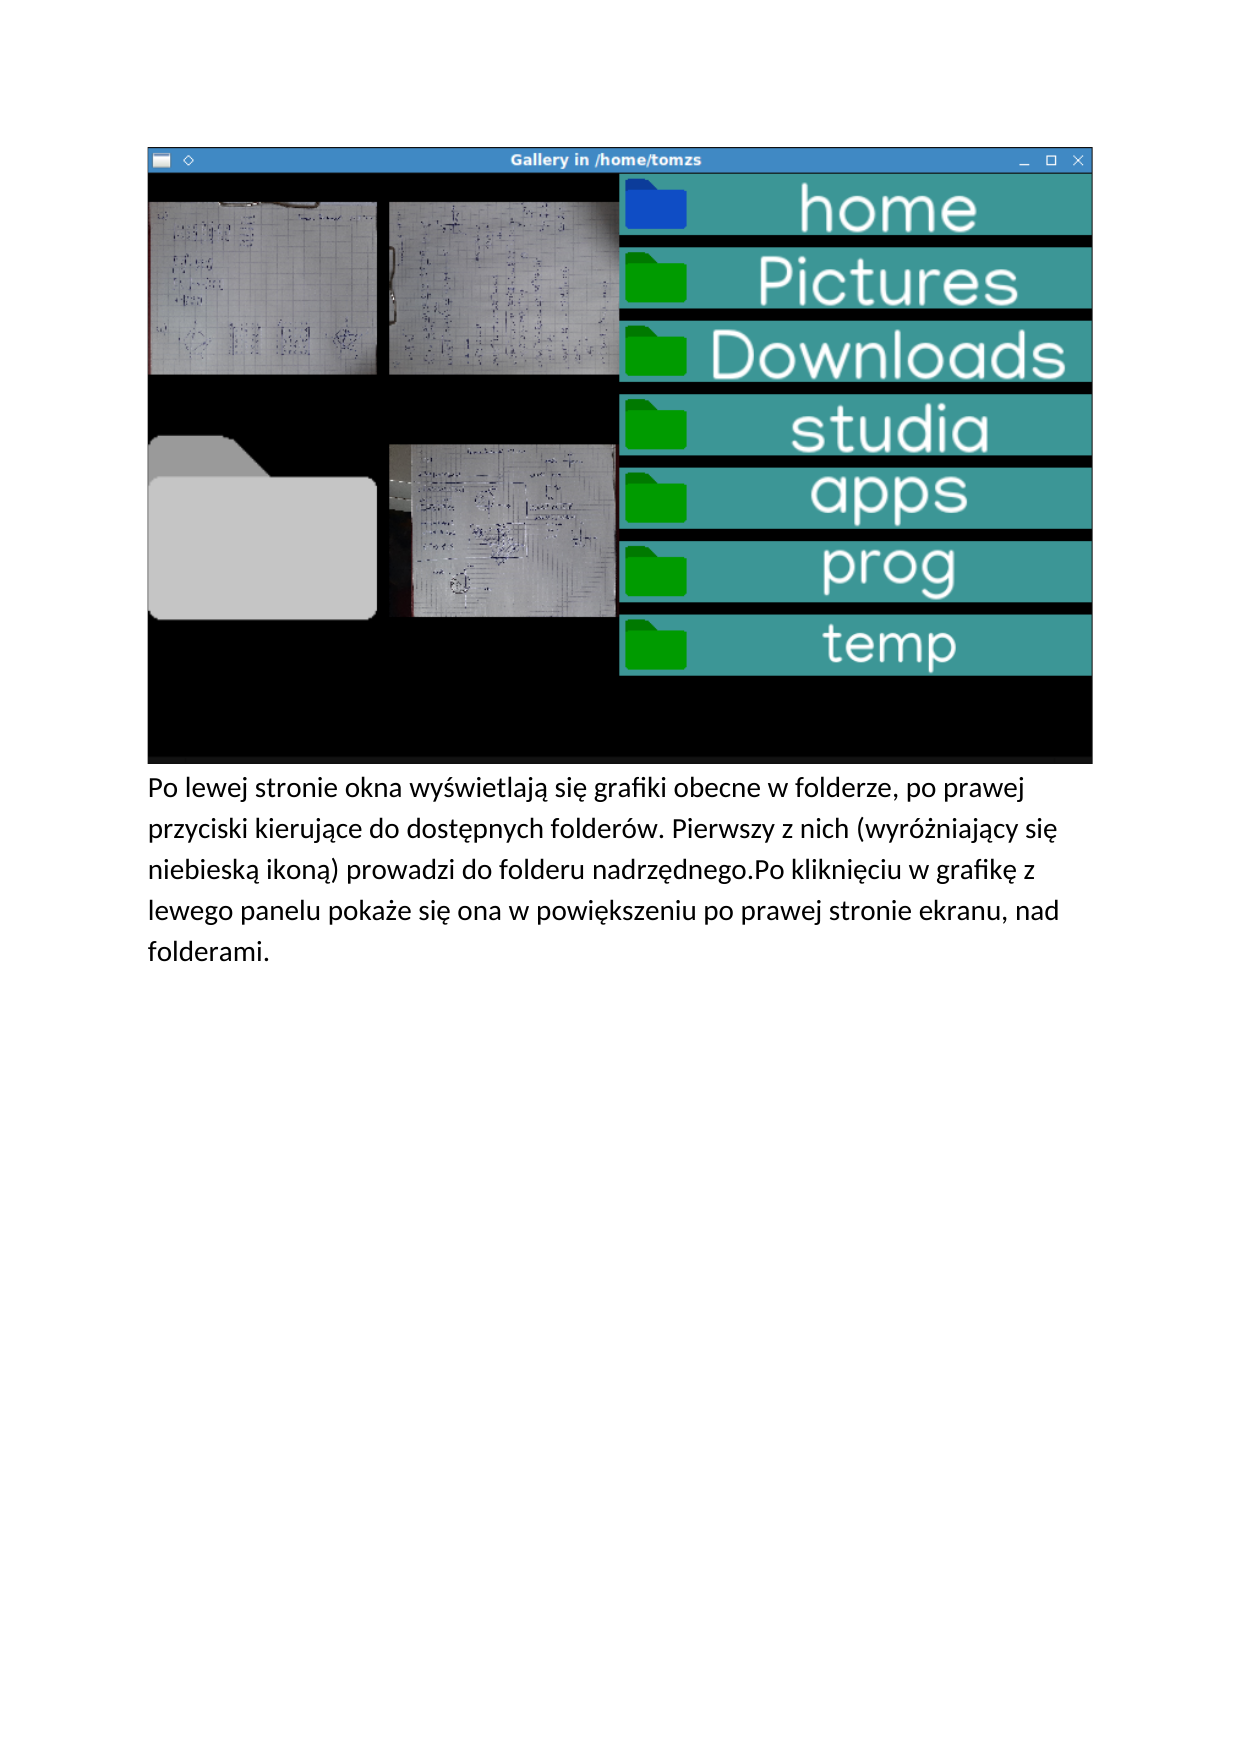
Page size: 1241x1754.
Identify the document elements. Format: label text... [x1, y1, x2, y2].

picture [147, 147, 1093, 764]
text Po lewej stronie okna wyświetlają się grafiki obecne w folderze, po prawej przyciski kierujące do dostępnych folderów. Pierwszy z nich (wyróżniający się niebieską ikoną) prowadzi do folderu nadrzędnego.Po kliknięciu w grafikę z lewego panelu pokaże się ona w powiększeniu po prawej stronie ekranu, nad folderami. [148, 764, 1093, 968]
